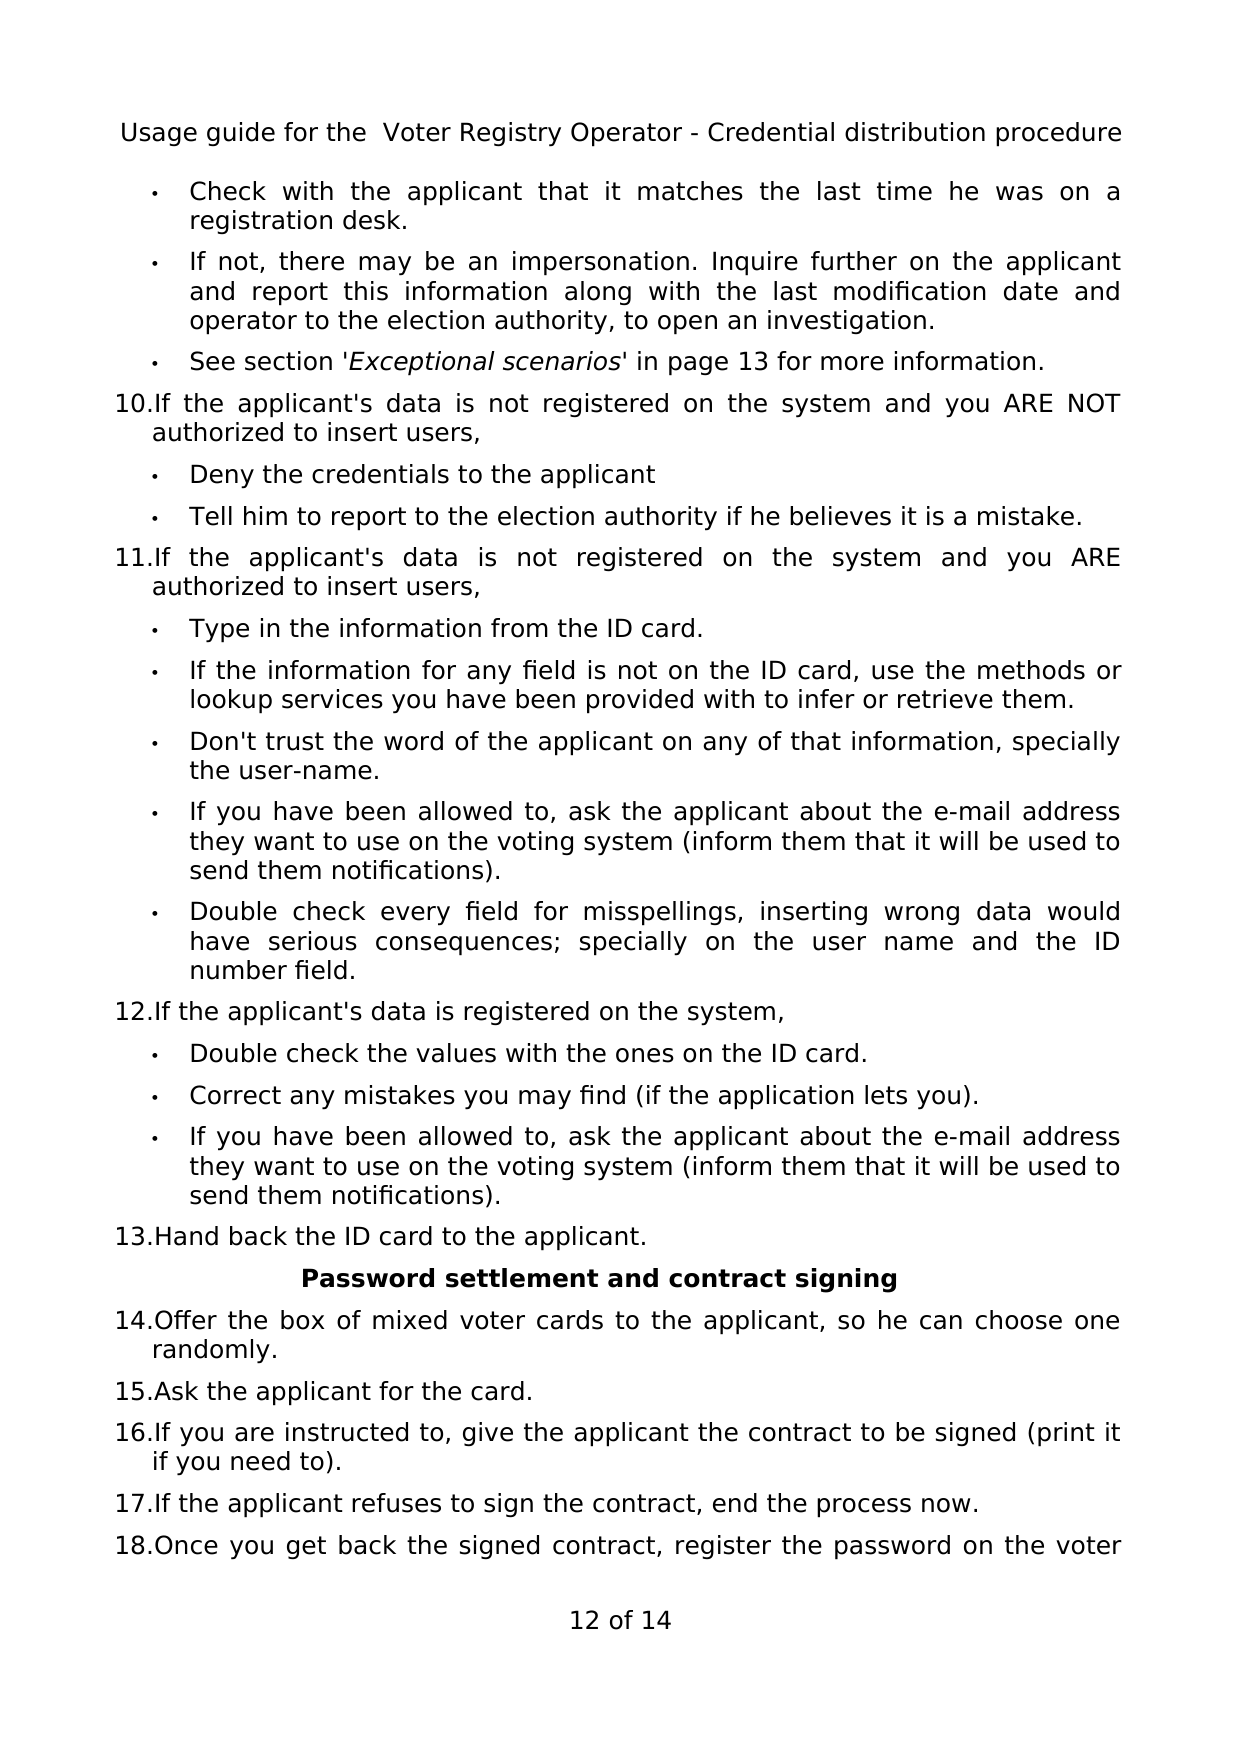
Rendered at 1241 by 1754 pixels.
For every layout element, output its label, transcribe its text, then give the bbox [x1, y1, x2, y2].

list If the applicant's data is not registered on the system and you ARE NOT authorized to insert users, [114, 389, 1122, 448]
list If the applicant's data is not registered on the system and you ARE authorized to insert users, [114, 543, 1122, 602]
list If you have been allowed to, ask the applicant about the e-mail address they want to use on the voting system (inform them that it will be used to send them notifications). [152, 1123, 1122, 1210]
list See section 'Exceptional scenarios' in page 12 for more information. [152, 348, 1122, 377]
list If the applicant's data is registered on the system, [114, 998, 1122, 1027]
list Double check every field for misspellings, inserting wrong data would have serious consequences; specially on the user name and the ID number field. [152, 898, 1122, 985]
list Once you get back the signed contract, register the password on the voter [114, 1531, 1122, 1560]
text Password settlement and contract signing [77, 1264, 1122, 1293]
list If you are instructed to, give the applicant the contract to be signed (print it if you need to). [114, 1418, 1122, 1477]
list Double check the values with the ones on the ID card. [152, 1039, 1122, 1068]
list If you have been allowed to, ask the applicant about the e-mail address they want to use on the voting system (inform them that it will be used to send them notifications). [152, 798, 1122, 885]
list Deny the credentials to the applicant [152, 460, 1122, 489]
list If the applicant refuses to sign the contract, end the process now. [114, 1489, 1122, 1518]
list Type in the information from the ID card. [152, 614, 1122, 643]
list Offer the box of mixed voter cards to the applicant, so he can choose one randomly. [114, 1306, 1122, 1364]
list Tell him to report to the election authority if he believes it is a mistake. [152, 502, 1122, 531]
list Don't trust the word of the applicant on any of that information, specially the user-name. [152, 727, 1122, 785]
list Check with the applicant that it matches the last time he was on a registration desk. [152, 177, 1122, 235]
list Correct any mistakes you may find (if the application lets you). [152, 1081, 1122, 1110]
list Ask the applicant for the card. [114, 1377, 1122, 1406]
list If the information for any field is not on the ID card, use the methods or lookup services you have been provided with to infer or retrieve them. [152, 656, 1122, 714]
list If not, there may be an impersonation. Inquire further on the applicant and report this information along with the last modification date and operator to the election authority, to open an investigation. [152, 248, 1122, 335]
list Hand back the ID card to the applicant. [114, 1223, 1122, 1252]
